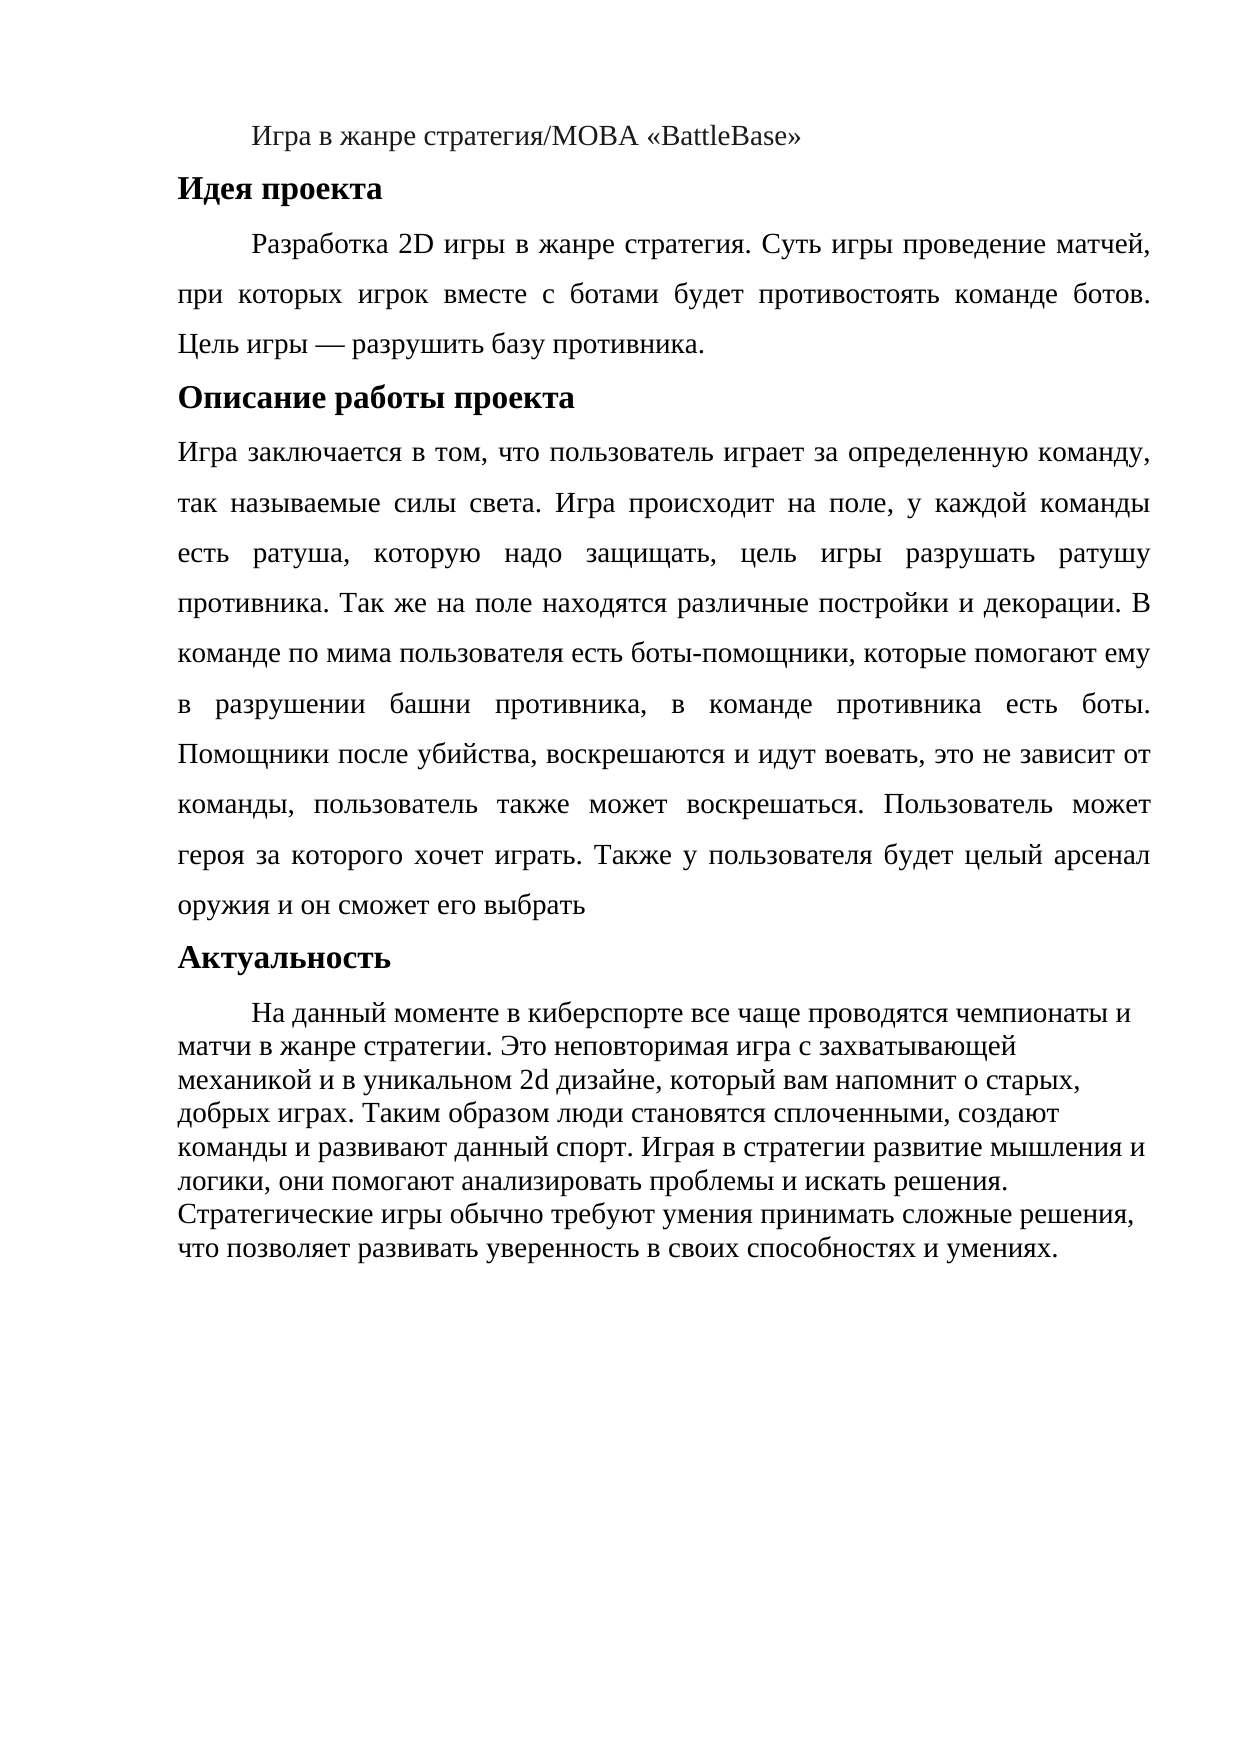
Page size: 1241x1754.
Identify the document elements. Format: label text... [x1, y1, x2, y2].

subtitle Игра в жанре стратегия/MOBA «BattleBase» [177, 118, 1152, 152]
text На данный моменте в киберспорте все чаще проводятся чемпионаты и матчи в жанре стратегии. Это неповторимая игра с захватывающей механикой и в уникальном 2d дизайне, который вам напомнит о старых, добрых играх. Таким образом люди становятся сплоченными, создают команды и развивают данный спорт. Играя в стратегии развитие мышления и логики, они помогают анализировать проблемы и искать решения. Стратегические игры обычно требуют умения принимать сложные решения, что позволяет развивать уверенность в своих способностях и умениях. [177, 995, 1152, 1263]
subtitle Идея проекта [177, 168, 1152, 207]
text Игра заключается в том, что пользователь играет за определенную команду, так называемые силы света. Игра происходит на поле, у каждой команды есть ратуша, которую надо защищать, цель игры разрушать ратушу противника. Так же на поле находятся различные постройки и декорации. В команде по мима пользователя есть боты-помощники, которые помогают ему в разрушении башни противника, в команде противника есть боты. Помощники после убийства, воскрешаются и идут воевать, это не зависит от команды, пользователь также может воскрешаться. Пользователь может героя за которого хочет играть. Также у пользователя будет целый арсенал оружия и он сможет его выбрать [177, 434, 1152, 921]
text Разработка 2D игры в жанре стратегия. Суть игры проведение матчей, при которых игрок вместе с ботами будет противостоять команде ботов. Цель игры — разрушить базу противника. [177, 226, 1152, 360]
subtitle Описание работы проекта [177, 377, 1152, 415]
subtitle Актуальность [177, 937, 1152, 976]
